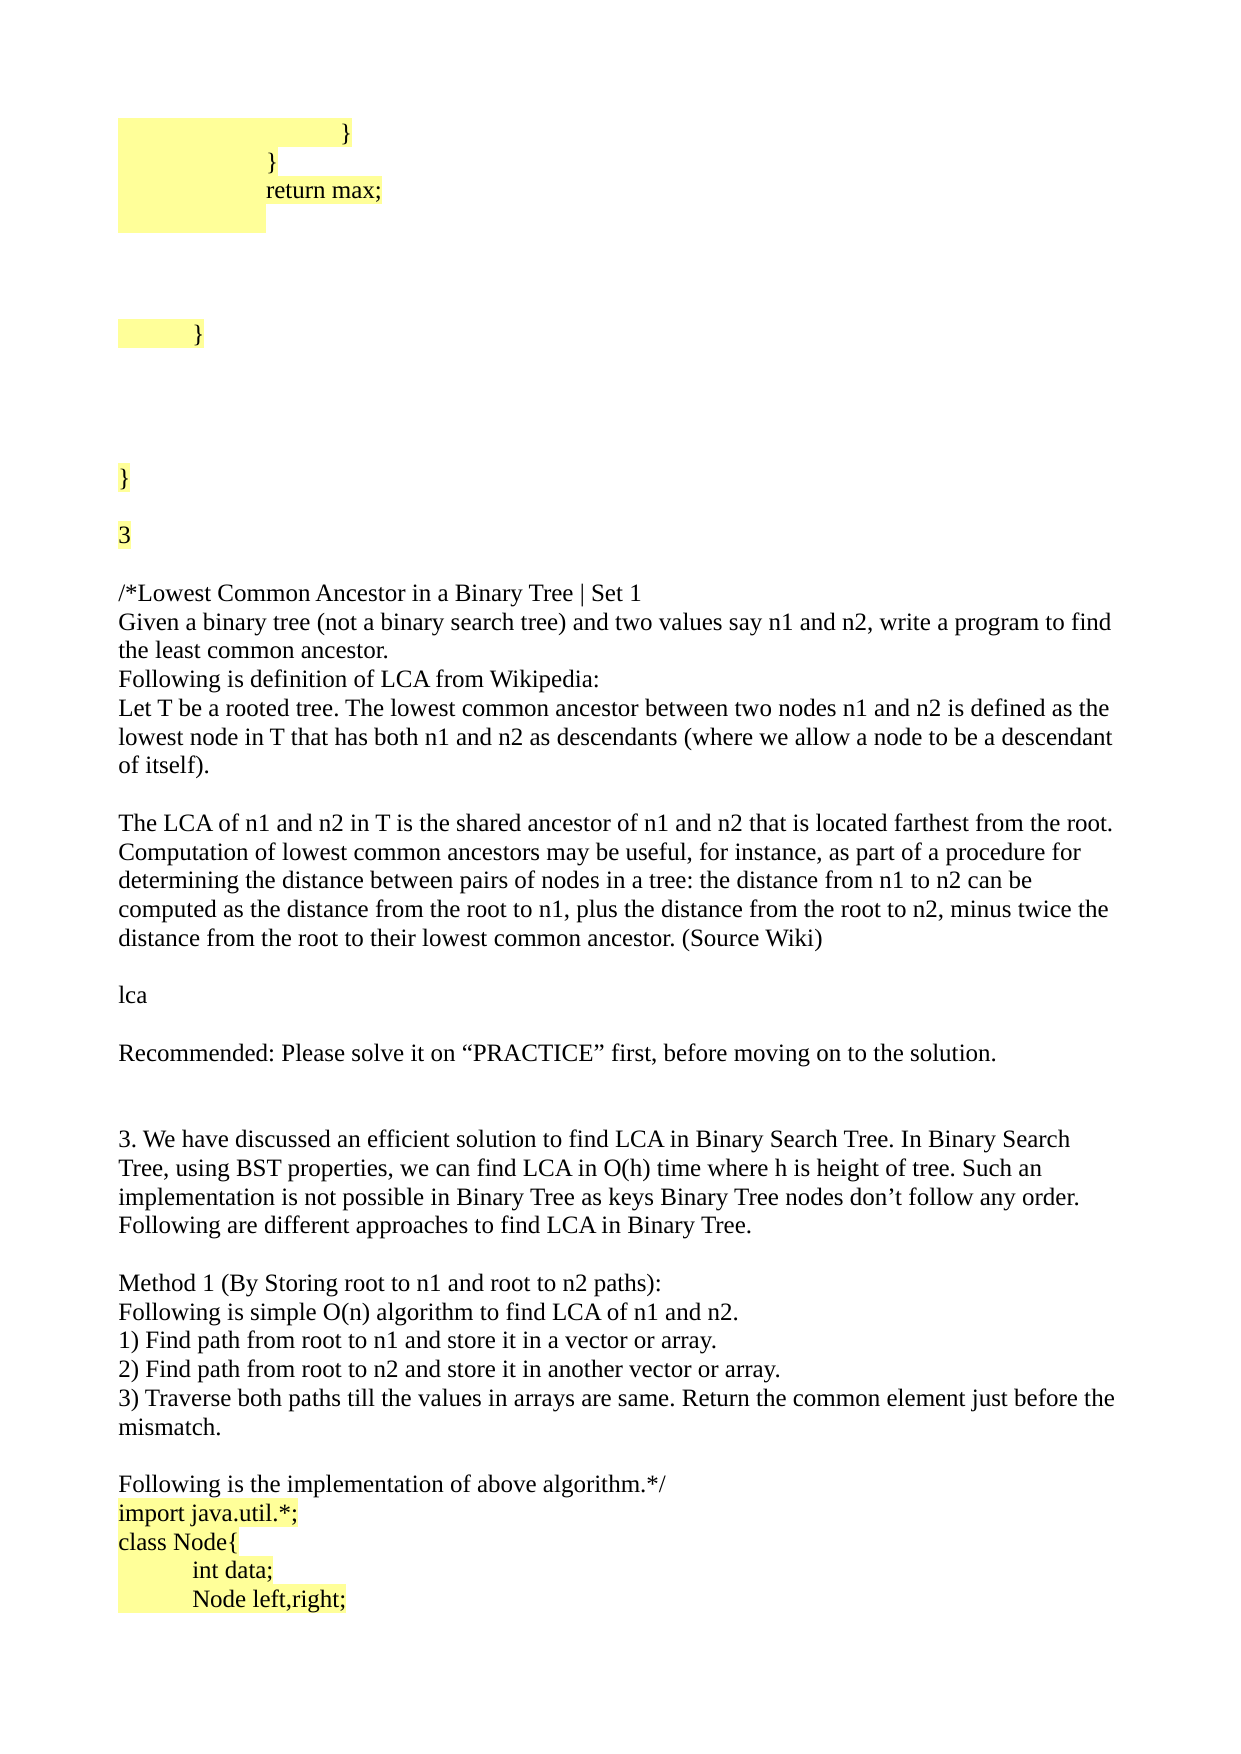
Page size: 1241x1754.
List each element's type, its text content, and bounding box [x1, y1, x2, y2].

text return max; [118, 176, 1122, 204]
text Node left,right; [118, 1584, 1122, 1613]
text Following is the implementation of above algorithm.*/ [118, 1469, 1122, 1498]
text 2) Find path from root to n2 and store it in another vector or array. [118, 1354, 1122, 1383]
text /*Lowest Common Ancestor in a Binary Tree | Set 1 [118, 578, 1122, 607]
text Given a binary tree (not a binary search tree) and two values say n1 and n2, write a program to find the least common ancestor. [118, 607, 1122, 664]
text Following is simple O(n) algorithm to find LCA of n1 and n2. [118, 1297, 1122, 1326]
text import java.util.*; [118, 1498, 1122, 1527]
text 1) Find path from root to n1 and store it in a vector or array. [118, 1326, 1122, 1354]
text class Node{ [118, 1527, 1122, 1556]
text } [118, 463, 1122, 492]
text Let T be a rooted tree. The lowest common ancestor between two nodes n1 and n2 is defined as the lowest node in T that has both n1 and n2 as descendants (where we allow a node to be a descendant of itself). [118, 693, 1122, 779]
text The LCA of n1 and n2 in T is the shared ancestor of n1 and n2 that is located farthest from the root. Computation of lowest common ancestors may be useful, for instance, as part of a procedure for determining the distance between pairs of nodes in a tree: the distance from n1 to n2 can be computed as the distance from the root to n1, plus the distance from the root to n2, minus twice the distance from the root to their lowest common ancestor. (Source Wiki) [118, 808, 1122, 952]
text } [118, 118, 1122, 147]
text 3. We have discussed an efficient solution to find LCA in Binary Search Tree. In Binary Search Tree, using BST properties, we can find LCA in O(h) time where h is height of tree. Such an implementation is not possible in Binary Tree as keys Binary Tree nodes don’t follow any order. Following are different approaches to find LCA in Binary Tree. [118, 1124, 1122, 1239]
text Following is definition of LCA from Wikipedia: [118, 664, 1122, 693]
text 3 [118, 521, 1122, 549]
text } [118, 147, 1122, 176]
text 3) Traverse both paths till the values in arrays are same. Return the common element just before the mismatch. [118, 1383, 1122, 1441]
text int data; [118, 1556, 1122, 1584]
text lca [118, 981, 1122, 1009]
text } [118, 319, 1122, 348]
text Recommended: Please solve it on “PRACTICE” first, before moving on to the solution. [118, 1038, 1122, 1067]
text Method 1 (By Storing root to n1 and root to n2 paths): [118, 1268, 1122, 1297]
